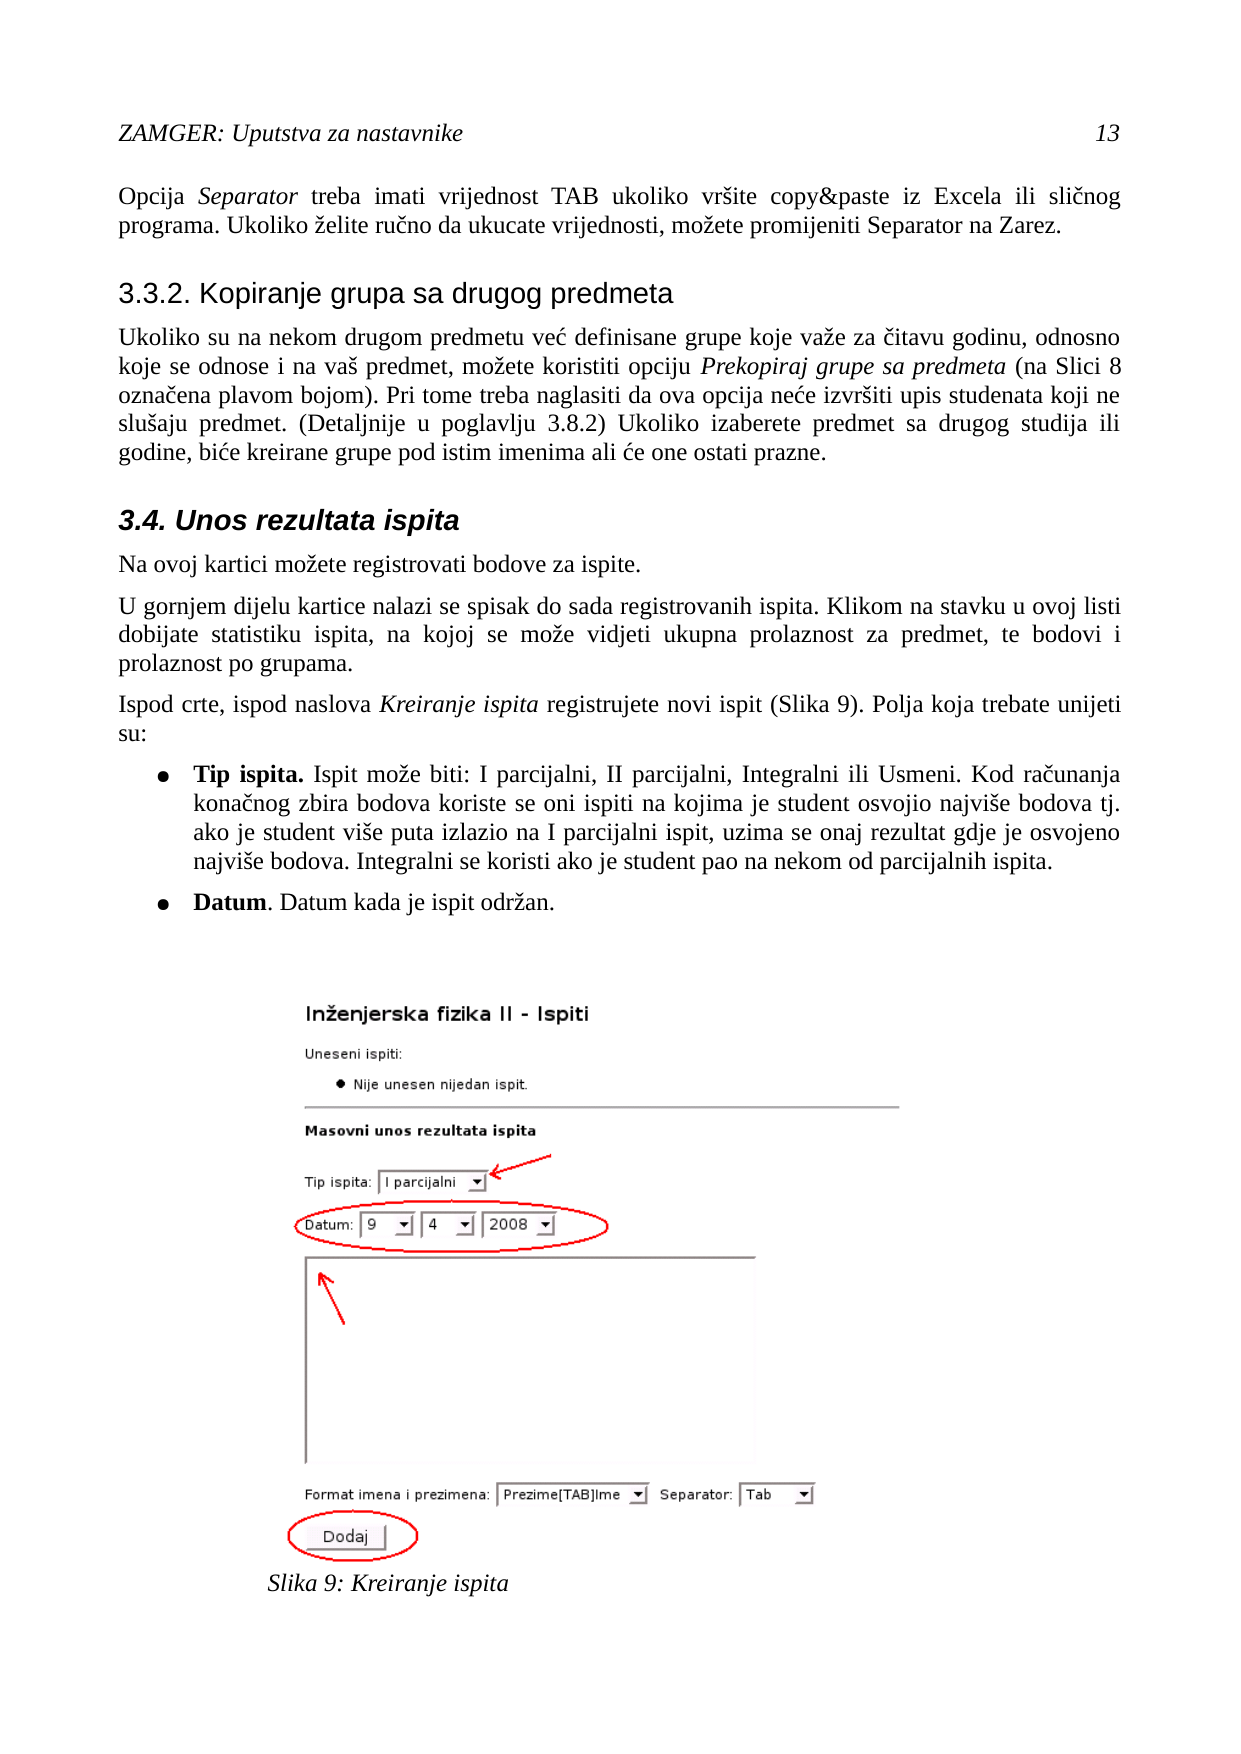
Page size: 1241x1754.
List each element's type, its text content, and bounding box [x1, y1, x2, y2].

text Ispod crte, ispod naslova Kreiranje ispita registrujete novi ispit (Slika 9). Polja koja trebate unijeti su: [118, 689, 1122, 747]
list Datum. Datum kada je ispit održan. [156, 887, 1122, 916]
text Slika 9: Kreiranje ispita [267, 1569, 899, 1597]
subtitle 3.4. Unos rezultata ispita [118, 503, 1122, 537]
subtitle 3.3.2. Kopiranje grupa sa drugog predmeta [118, 276, 1122, 310]
picture [267, 977, 900, 1569]
text Na ovoj kartici možete registrovati bodove za ispite. [118, 549, 1122, 578]
text Opcija Separator treba imati vrijednost TAB ukoliko vršite copy&paste iz Excela ili sličnog programa. Ukoliko želite ručno da ukucate vrijednosti, možete promijeniti Separator na Zarez. [118, 181, 1122, 239]
list Tip ispita. Ispit može biti: I parcijalni, II parcijalni, Integralni ili Usmeni. Kod računanja konačnog zbira bodova koriste se oni ispiti na kojima je student osvojio najviše bodova tj. ako je student više puta izlazio na I parcijalni ispit, uzima se onaj rezultat gdje je osvojeno najviše bodova. Integralni se koristi ako je student pao na nekom od parcijalnih ispita. [156, 759, 1122, 874]
text U gornjem dijelu kartice nalazi se spisak do sada registrovanih ispita. Klikom na stavku u ovoj listi dobijate statistiku ispita, na kojoj se može vidjeti ukupna prolaznost za predmet, te bodovi i prolaznost po grupama. [118, 591, 1122, 677]
text Ukoliko su na nekom drugom predmetu već definisane grupe koje važe za čitavu godinu, odnosno koje se odnose i na vaš predmet, možete koristiti opciju Prekopiraj grupe sa predmeta (na Slici 8 označena plavom bojom). Pri tome treba naglasiti da ova opcija neće izvršiti upis studenata koji ne slušaju predmet. (Detaljnije u poglavlju 3.8.2) Ukoliko izaberete predmet sa drugog studija ili godine, biće kreirane grupe pod istim imenima ali će one ostati prazne. [118, 322, 1122, 466]
